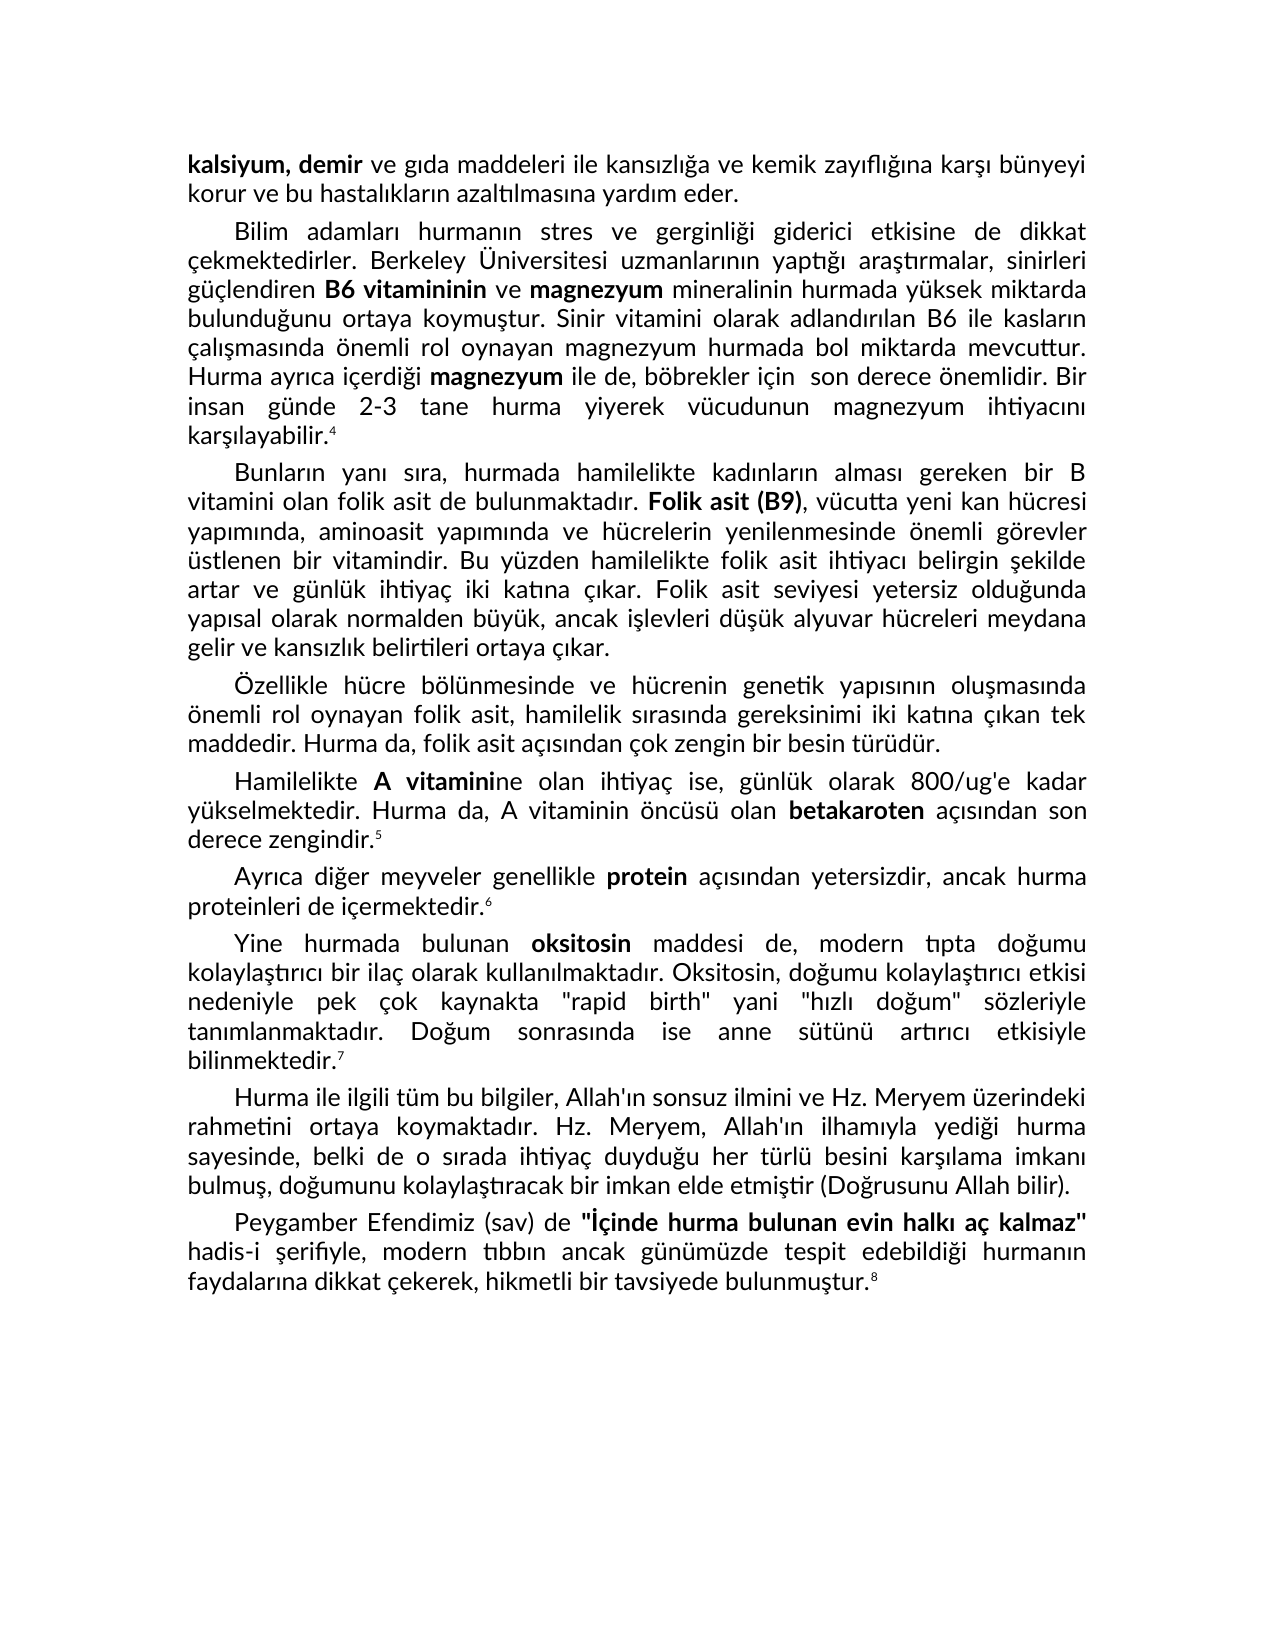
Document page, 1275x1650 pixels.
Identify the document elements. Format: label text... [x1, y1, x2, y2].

text kalsiyum, demir ve gıda maddeleri ile kansızlığa ve kemik zayıflığına karşı bünyeyi korur ve bu hastalıkların azaltılmasına yardım eder. [187, 150, 1087, 208]
text Bilim adamları hurmanın stres ve gerginliği giderici etkisine de dikkat çekmektedirler. Berkeley Üniversitesi uzmanlarının yaptığı araştırmalar, sinirleri güçlendiren B6 vitamininin ve magnezyum mineralinin hurmada yüksek miktarda bulunduğunu ortaya koymuştur. Sinir vitamini olarak adlandırılan B6 ile kasların çalışmasında önemli rol oynayan magnezyum hurmada bol miktarda mevcuttur. Hurma ayrıca içerdiği magnezyum ile de, böbrekler için son derece önemlidir. Bir insan günde 2-3 tane hurma yiyerek vücudunun magnezyum ihtiyacını karşılayabilir.4 [187, 217, 1087, 450]
text Peygamber Efendimiz (sav) de "İçinde hurma bulunan evin halkı aç kalmaz'' hadis-i şerifiyle, modern tıbbın ancak günümüzde tespit edebildiği hurmanın faydalarına dikkat çekerek, hikmetli bir tavsiyede bulunmuştur.8 [187, 1208, 1087, 1296]
text Ayrıca diğer meyveler genellikle protein açısından yetersizdir, ancak hurma proteinleri de içermektedir.6 [187, 862, 1087, 921]
text Hurma ile ilgili tüm bu bilgiler, Allah'ın sonsuz ilmini ve Hz. Meryem üzerindeki rahmetini ortaya koymaktadır. Hz. Meryem, Allah'ın ilhamıyla yediği hurma sayesinde, belki de o sırada ihtiyaç duyduğu her türlü besini karşılama imkanı bulmuş, doğumunu kolaylaştıracak bir imkan elde etmiştir (Doğrusunu Allah bilir). [187, 1083, 1087, 1200]
text Bunların yanı sıra, hurmada hamilelikte kadınların alması gereken bir B vitamini olan folik asit de bulunmaktadır. Folik asit (B9), vücutta yeni kan hücresi yapımında, aminoasit yapımında ve hücrelerin yenilenmesinde önemli görevler üstlenen bir vitamindir. Bu yüzden hamilelikte folik asit ihtiyacı belirgin şekilde artar ve günlük ihtiyaç iki katına çıkar. Folik asit seviyesi yetersiz olduğunda yapısal olarak normalden büyük, ancak işlevleri düşük alyuvar hücreleri meydana gelir ve kansızlık belirtileri ortaya çıkar. [187, 458, 1087, 662]
text Hamilelikte A vitaminine olan ihtiyaç ise, günlük olarak 800/ug'e kadar yükselmektedir. Hurma da, A vitaminin öncüsü olan betakaroten açısından son derece zengindir.5 [187, 767, 1087, 854]
text Özellikle hücre bölünmesinde ve hücrenin genetik yapısının oluşmasında önemli rol oynayan folik asit, hamilelik sırasında gereksinimi iki katına çıkan tek maddedir. Hurma da, folik asit açısından çok zengin bir besin türüdür. [187, 671, 1087, 758]
text Yine hurmada bulunan oksitosin maddesi de, modern tıpta doğumu kolaylaştırıcı bir ilaç olarak kullanılmaktadır. Oksitosin, doğumu kolaylaştırıcı etkisi nedeniyle pek çok kaynakta "rapid birth" yani "hızlı doğum" sözleriyle tanımlanmaktadır. Doğum sonrasında ise anne sütünü artırıcı etkisiyle bilinmektedir.7 [187, 929, 1087, 1075]
